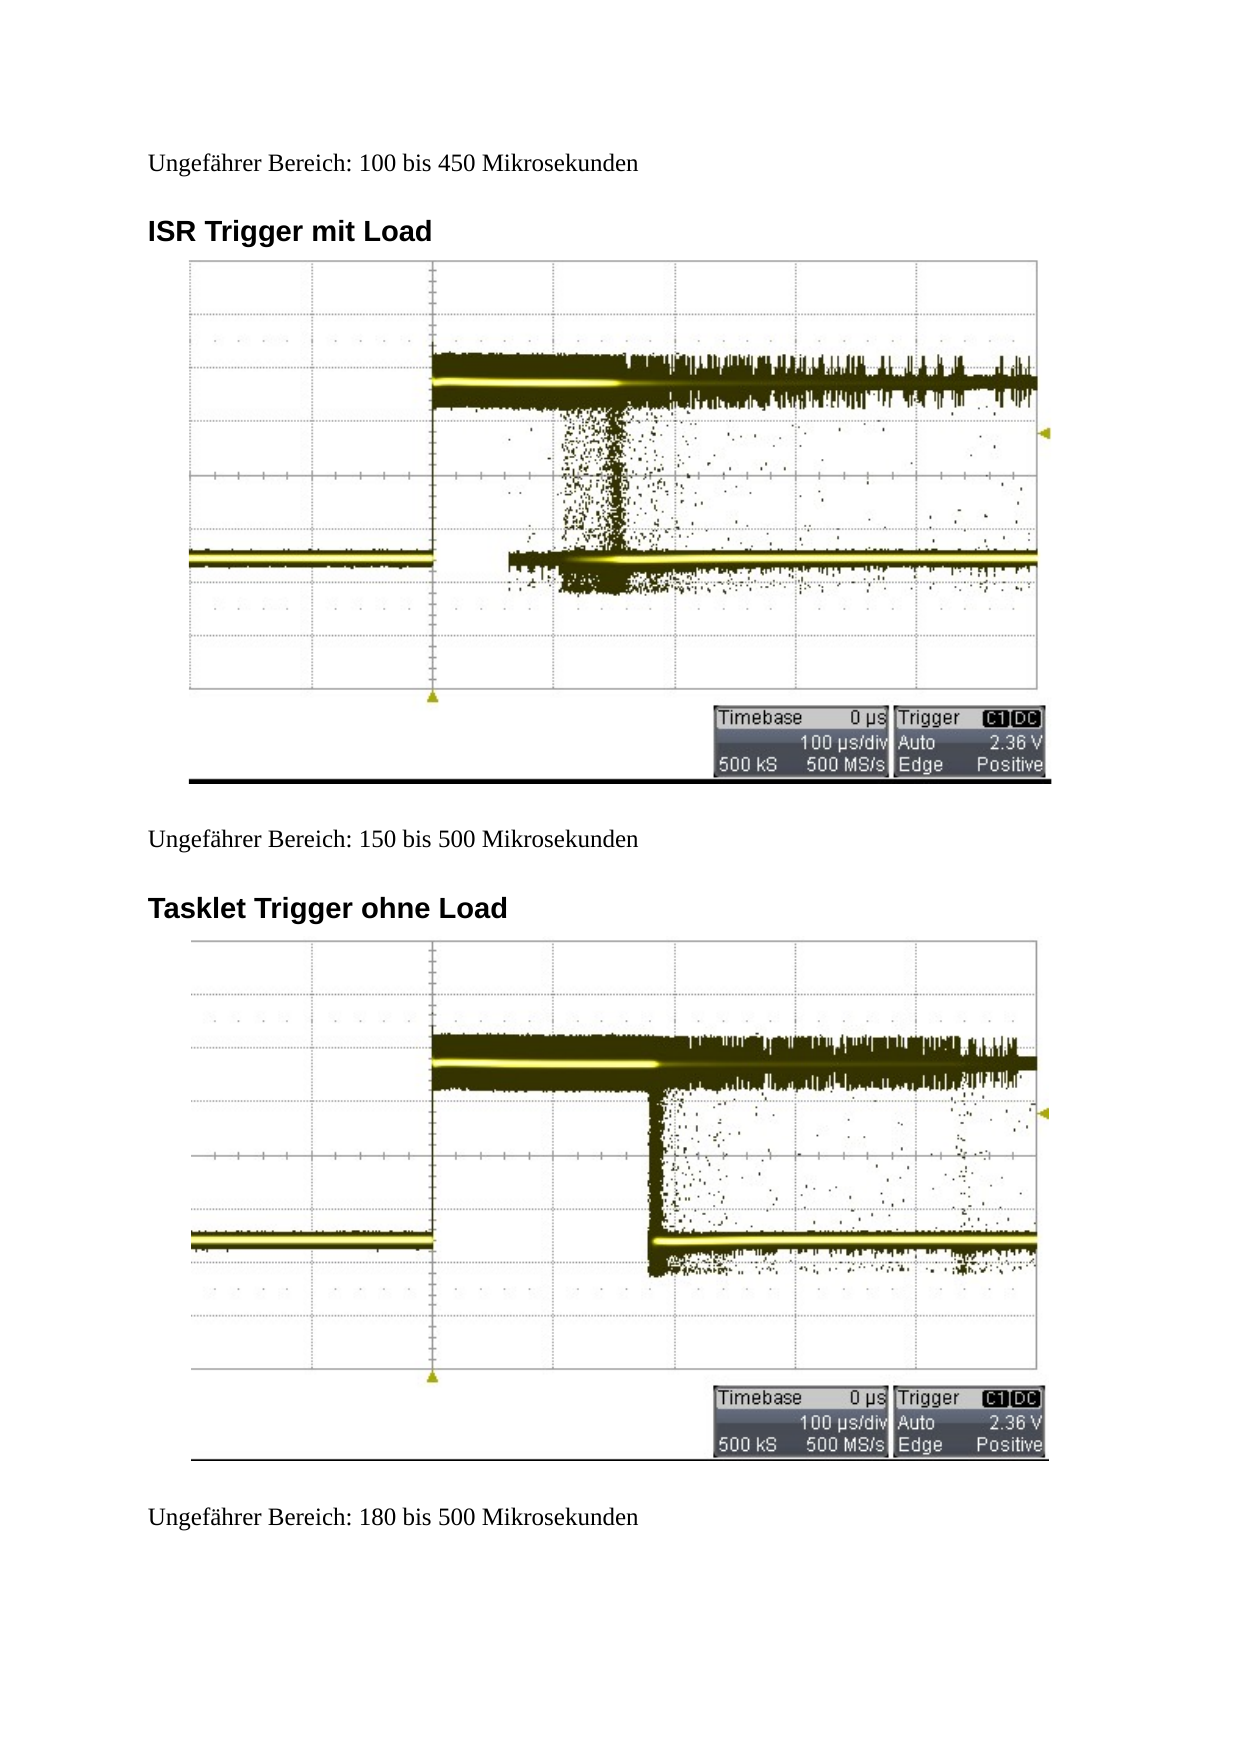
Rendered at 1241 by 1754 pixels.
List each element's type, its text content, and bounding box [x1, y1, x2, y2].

picture [191, 936, 1049, 1461]
subtitle Tasklet Trigger ohne Load [148, 891, 1093, 924]
text Ungefährer Bereich: 150 bis 500 Mikrosekunden [148, 824, 1093, 853]
text Ungefährer Bereich: 180 bis 500 Mikrosekunden [148, 1502, 1093, 1530]
text Ungefährer Bereich: 100 bis 450 Mikrosekunden [148, 148, 1093, 176]
picture [188, 260, 1052, 784]
subtitle ISR Trigger mit Load [148, 214, 1093, 247]
